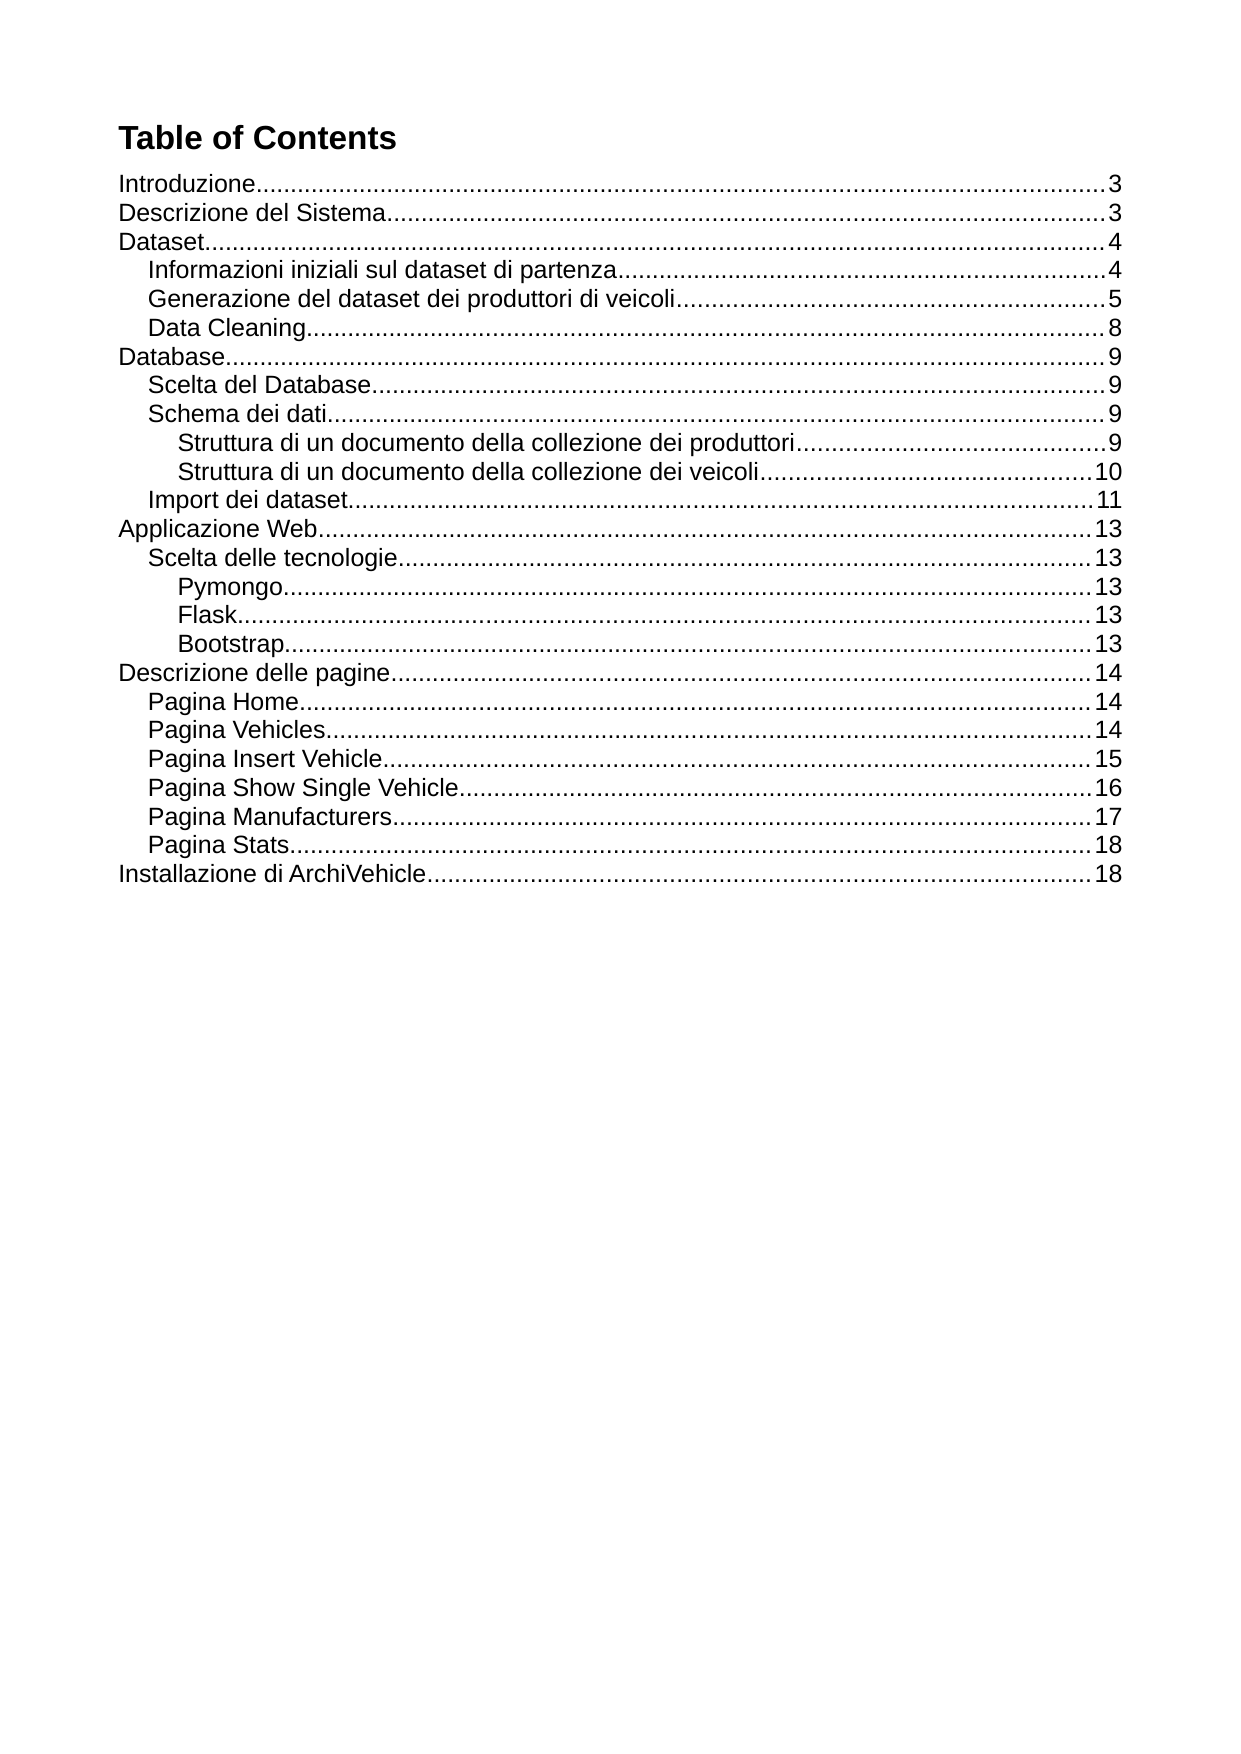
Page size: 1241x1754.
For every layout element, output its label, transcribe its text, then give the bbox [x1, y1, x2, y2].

text Descrizione delle pagine 14 [118, 658, 1122, 687]
text Introduzione 3 [118, 169, 1122, 198]
text Pagina Manufacturers 17 [148, 802, 1122, 830]
text Pymongo 13 [177, 572, 1122, 600]
text Installazione di ArchiVehicle 18 [118, 859, 1122, 888]
text Applicazione Web 13 [118, 514, 1122, 543]
text Informazioni iniziali sul dataset di partenza 4 [148, 255, 1122, 284]
text Struttura di un documento della collezione dei produttori 9 [177, 428, 1122, 457]
text Pagina Stats 18 [148, 830, 1122, 859]
text Import dei dataset 11 [148, 485, 1122, 514]
subtitle Table of Contents [118, 118, 1122, 157]
text Flask 13 [177, 600, 1122, 629]
text Pagina Home 14 [148, 687, 1122, 715]
text Schema dei dati 9 [148, 399, 1122, 428]
text Scelta delle tecnologie 13 [148, 543, 1122, 572]
text Database 9 [118, 342, 1122, 370]
text Scelta del Database 9 [148, 370, 1122, 399]
text Struttura di un documento della collezione dei veicoli 10 [177, 457, 1122, 485]
text Generazione del dataset dei produttori di veicoli 5 [148, 284, 1122, 313]
text Pagina Insert Vehicle 15 [148, 744, 1122, 773]
text Data Cleaning 8 [148, 313, 1122, 342]
text Pagina Show Single Vehicle 16 [148, 773, 1122, 802]
text Descrizione del Sistema 3 [118, 198, 1122, 227]
text Dataset 4 [118, 227, 1122, 255]
text Pagina Vehicles 14 [148, 715, 1122, 744]
text Bootstrap 13 [177, 629, 1122, 658]
